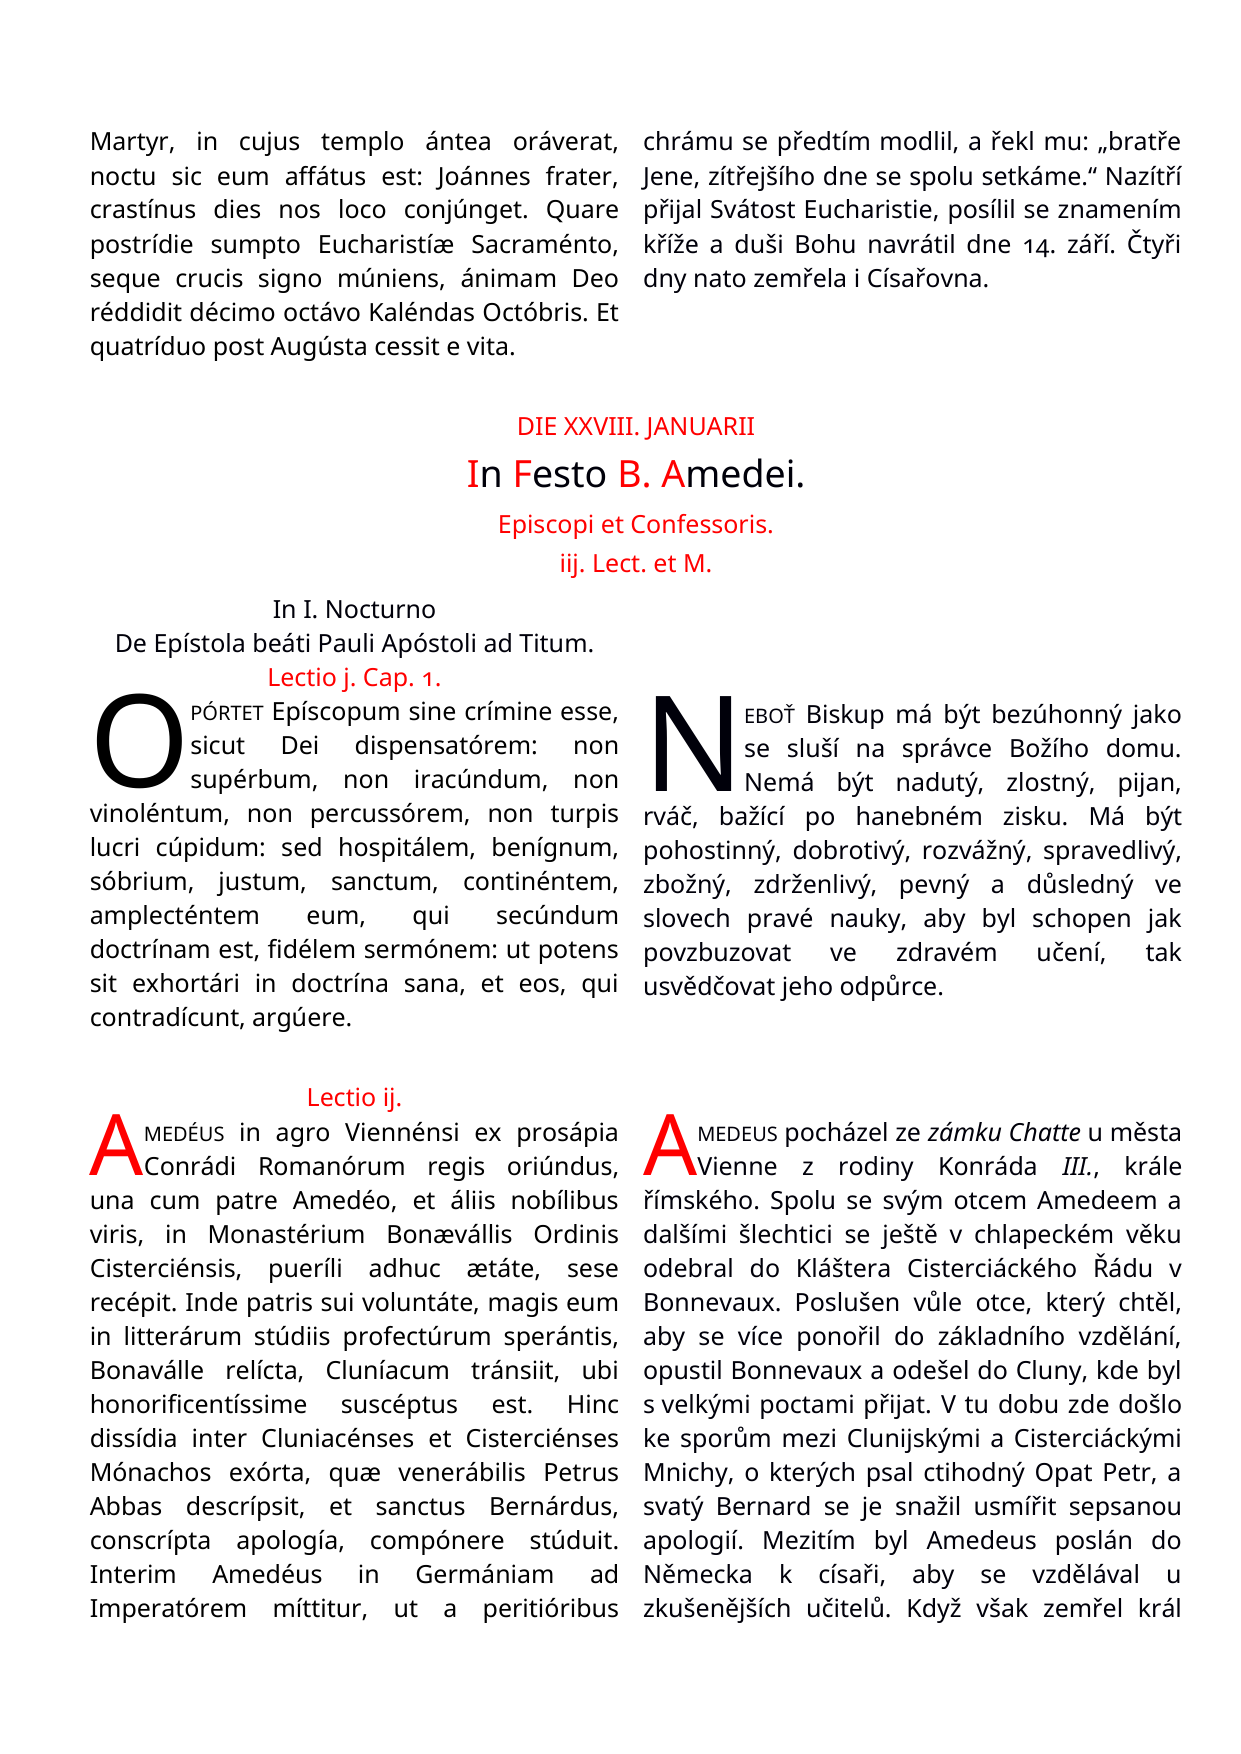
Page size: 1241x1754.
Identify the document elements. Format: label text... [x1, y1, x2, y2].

table_cell chrámu se předtím modlil, a řekl mu: „bratře Jene, zítřejšího dne se spolu setkáme.“ Nazítří přijal Svátost Eucharistie, posílil se znamením kříže a duši Bohu navrátil dne 14. září. Čtyři dny nato zemřela i Císařovna. [631, 118, 1194, 402]
table_cell Amedeus pocházel ze zámku Chatte u města Vienne z rodiny Konráda III., krále římského. Spolu se svým otcem Amedeem a dalšími šlechtici se ještě v chlapeckém věku odebral do Kláštera Cisterciáckého Řádu v Bonnevaux. Poslušen vůle otce, který chtěl, aby se více ponořil do základního vzdělání, opustil Bonnevaux a odešel do Cluny, kde byl s velkými poctami přijat. V tu dobu zde došlo ke sporům mezi Clunijskými a Cisterciáckými Mnichy, o kterých psal ctihodný Opat Petr, a svatý Bernard se je snažil usmířit sepsanou apologií. Mezitím byl Amedeus poslán do Německa k císaři, aby se vzdělával u zkušenějších učitelů. Když však zemřel král [631, 1074, 1194, 1631]
table_cell Martyr, in cujus templo ántea oráverat, noctu sic eum affátus est: Joánnes frater, crastínus dies nos loco conjúnget. Quare postrídie sumpto Eucharistíæ Sacraménto, seque crucis signo múniens, ánimam Deo réddidit décimo octávo Kaléndas Octóbris. Et quatríduo post Augústa cessit e vita. [78, 118, 631, 402]
table_cell DIE XXVIII. JANUARII In Festo B. Amedei. Episcopi et Confessoris. iij. Lect. et M. [78, 403, 1194, 585]
table_cell Lectio ij. Amedéus in agro Viennénsi ex prosápia Conrádi Romanórum regis oriúndus, una cum patre Amedéo, et áliis nobílibus viris, in Monastérium Bonævállis Ordinis Cisterciénsis, pueríli adhuc ætáte, sese recépit. Inde patris sui voluntáte, magis eum in litterárum stúdiis profectúrum sperántis, Bonaválle relícta, Cluníacum tránsiit, ubi honorificentíssime suscéptus est. Hinc dissídia inter Cluniacénses et Cisterciénses Mónachos exórta, quæ venerábilis Petrus Abbas descrípsit, et sanctus Bernárdus, conscrípta apología, compónere stúduit. Interim Amedéus in Germániam ad Imperatórem míttitur, ut a peritióribus [78, 1074, 631, 1631]
table_cell Neboť Biskup má být bezúhonný jako se sluší na správce Božího domu. Nemá být nadutý, zlostný, pijan, rváč, bažící po hanebném zisku. Má být pohostinný, dobrotivý, rozvážný, spravedlivý, zbožný, zdrženlivý, pevný a důsledný ve slovech pravé nauky, aby byl schopen jak povzbuzovat ve zdravém učení, tak usvědčovat jeho odpůrce. [631, 585, 1194, 1074]
table_cell In I. Nocturno De Epístola beáti Pauli Apóstoli ad Titum. Lectio j. Cap. 1. Opórtet Epíscopum sine crímine esse, sicut Dei dispensatórem: non supérbum, non iracúndum, non vinoléntum, non percussórem, non turpis lucri cúpidum: sed hospitálem, benígnum, sóbrium, justum, sanctum, continéntem, amplecténtem eum, qui secúndum doctrínam est, fidélem sermónem: ut potens sit exhortári in doctrína sana, et eos, qui contradícunt‚ argúere. [78, 585, 631, 1074]
